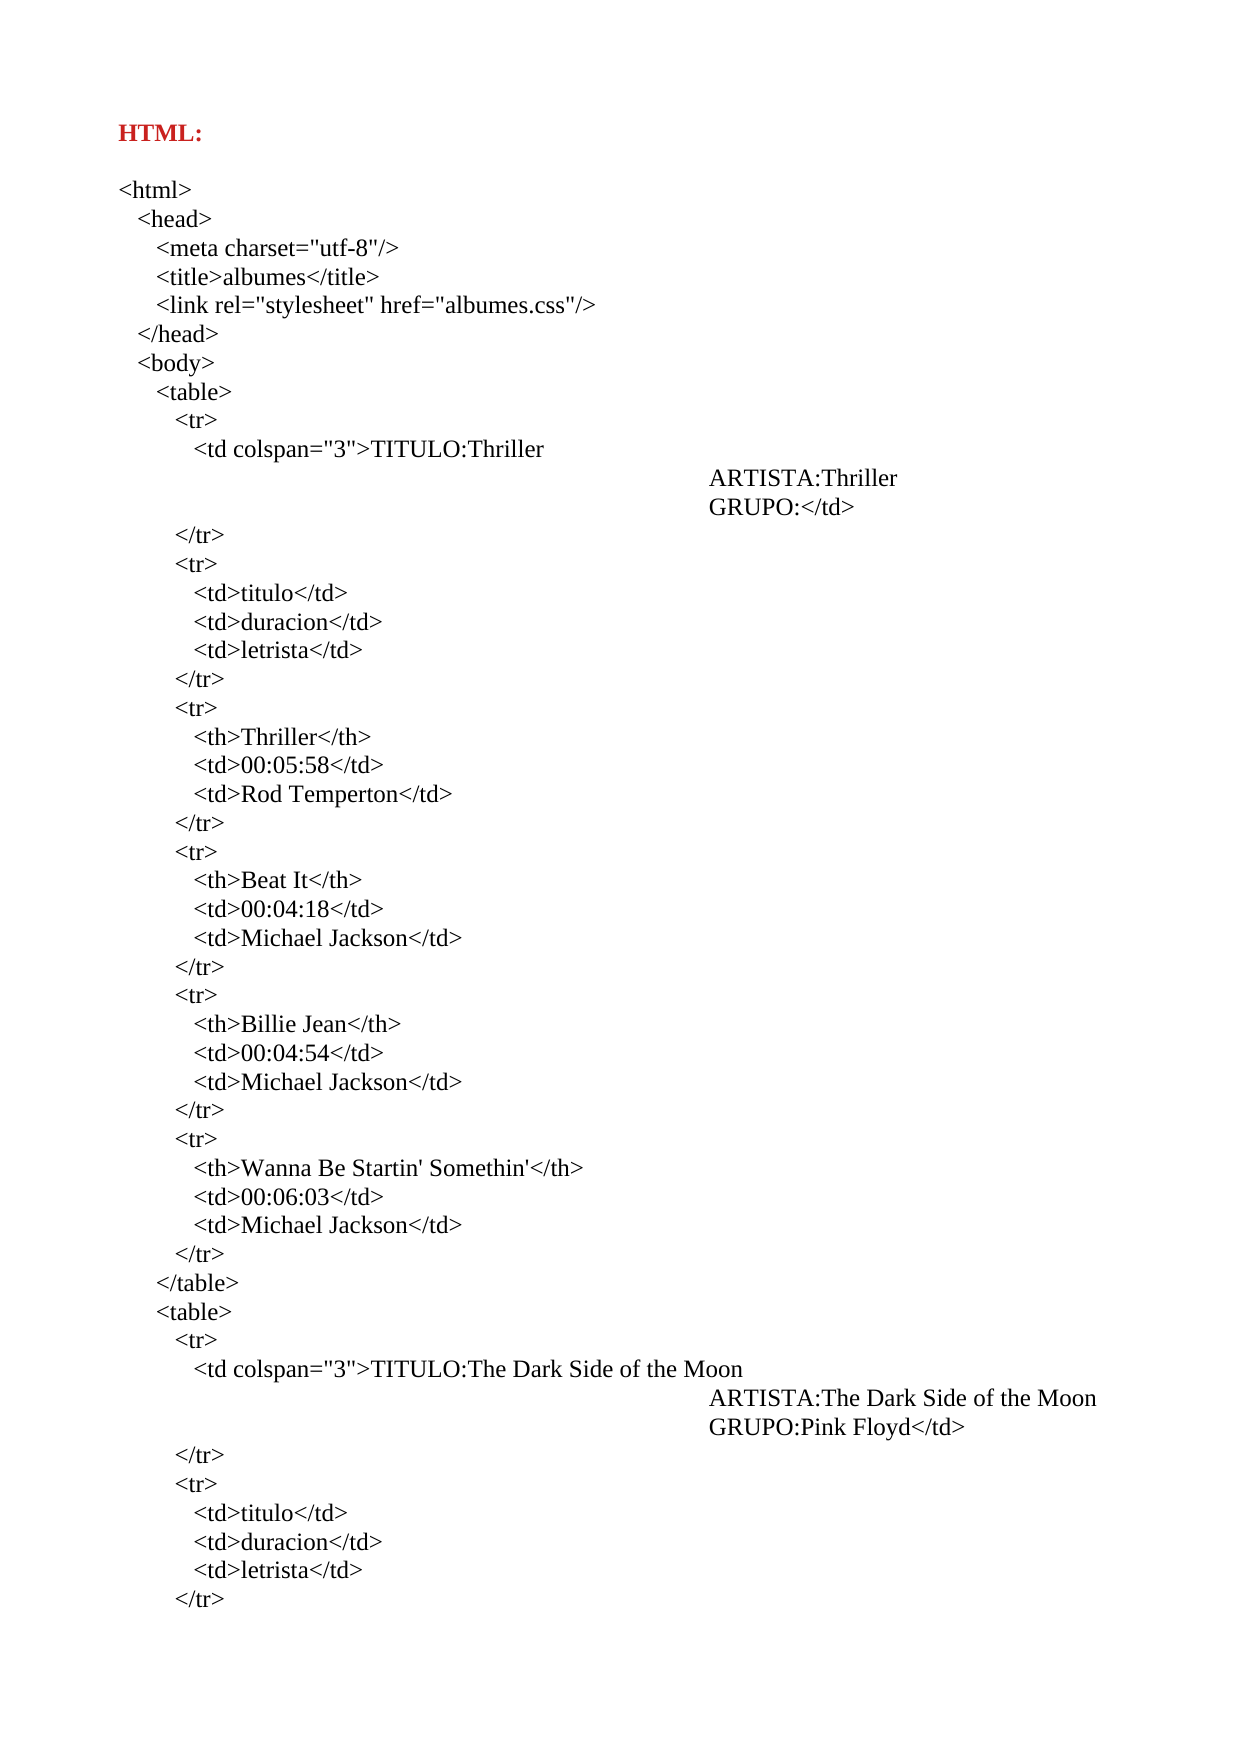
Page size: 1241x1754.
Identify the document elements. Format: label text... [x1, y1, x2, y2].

text <td>00:05:58</td> [118, 751, 1122, 779]
text </tr> [118, 1441, 1122, 1469]
text <tr> [118, 1469, 1122, 1498]
text <th>Billie Jean</th> [118, 1009, 1122, 1038]
text </tr> [118, 952, 1122, 981]
text <head> [118, 204, 1122, 233]
text </tr> [118, 1584, 1122, 1613]
text <table> [118, 1297, 1122, 1326]
text <html> [118, 176, 1122, 204]
text <tr> [118, 1326, 1122, 1354]
text <td>Michael Jackson</td> [118, 923, 1122, 952]
text HTML: [118, 118, 1122, 147]
text <td>duracion</td> [118, 1527, 1122, 1556]
text <td>Rod Temperton</td> [118, 779, 1122, 808]
text ARTISTA:The Dark Side of the Moon [118, 1383, 1122, 1412]
text <td>00:04:18</td> [118, 894, 1122, 923]
text GRUPO:Pink Floyd</td> [118, 1412, 1122, 1441]
text <td>letrista</td> [118, 636, 1122, 664]
text <td colspan="3">TITULO:Thriller [118, 434, 1122, 463]
text GRUPO:</td> [118, 492, 1122, 521]
text <title>albumes</title> [118, 262, 1122, 291]
text <meta charset="utf-8"/> [118, 233, 1122, 262]
text </tr> [118, 1096, 1122, 1124]
text <td>letrista</td> [118, 1556, 1122, 1584]
text <td>titulo</td> [118, 1498, 1122, 1527]
text </tr> [118, 521, 1122, 549]
text <tr> [118, 1124, 1122, 1153]
text <td>Michael Jackson</td> [118, 1067, 1122, 1096]
text <body> [118, 348, 1122, 377]
text <td>00:06:03</td> [118, 1182, 1122, 1211]
text <th>Thriller</th> [118, 722, 1122, 751]
text <table> [118, 377, 1122, 406]
text <tr> [118, 837, 1122, 866]
text <link rel="stylesheet" href="albumes.css"/> [118, 291, 1122, 319]
text </tr> [118, 808, 1122, 837]
text <td>00:04:54</td> [118, 1038, 1122, 1067]
text </table> [118, 1268, 1122, 1297]
text <th>Wanna Be Startin' Somethin'</th> [118, 1153, 1122, 1182]
text <tr> [118, 693, 1122, 722]
text <td>duracion</td> [118, 607, 1122, 636]
text <td>Michael Jackson</td> [118, 1211, 1122, 1239]
text <td>titulo</td> [118, 578, 1122, 607]
text <tr> [118, 981, 1122, 1009]
text </tr> [118, 664, 1122, 693]
text </tr> [118, 1239, 1122, 1268]
text <th>Beat It</th> [118, 866, 1122, 894]
text ARTISTA:Thriller [118, 463, 1122, 492]
text <tr> [118, 549, 1122, 578]
text </head> [118, 319, 1122, 348]
text <tr> [118, 406, 1122, 434]
text <td colspan="3">TITULO:The Dark Side of the Moon [118, 1354, 1122, 1383]
